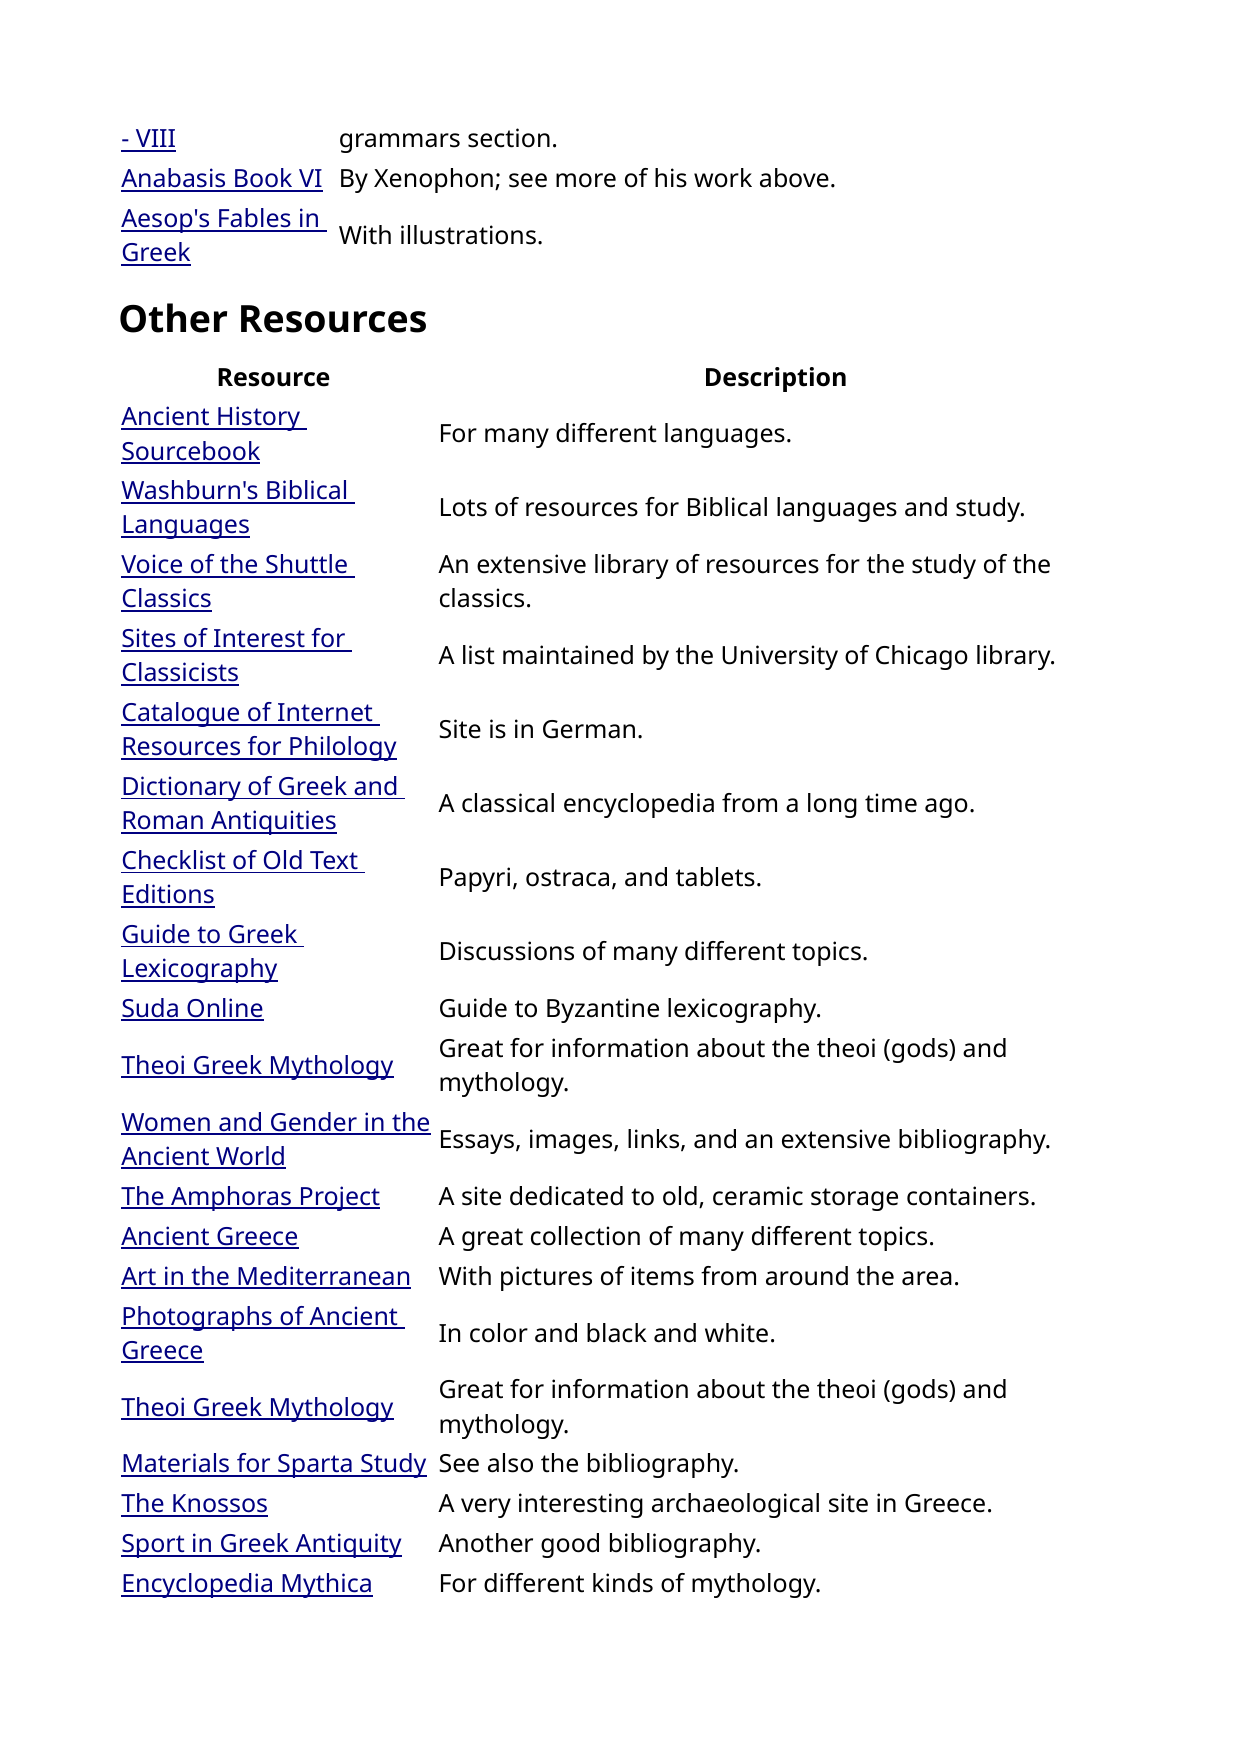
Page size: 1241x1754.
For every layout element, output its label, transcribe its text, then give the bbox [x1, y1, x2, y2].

table_cell Theoi Greek Mythology [118, 1028, 435, 1102]
table_cell Dictionary of Greek and Roman Antiquities [118, 766, 435, 840]
table_cell Washburn's Biblical Languages [118, 470, 435, 544]
table_cell Materials for Sparta Study [118, 1443, 435, 1483]
table_cell Encyclopedia Mythica [118, 1563, 435, 1603]
table_cell With illustrations. [336, 198, 1122, 272]
table_cell Site is in German. [435, 692, 1122, 766]
table_cell For many different languages. [435, 396, 1122, 470]
table_cell Essays, images, links, and an extensive bibliography. [435, 1102, 1122, 1176]
table_header Description [435, 356, 1122, 396]
table_cell Anabasis Book VI [118, 158, 336, 198]
table_cell The Knossos [118, 1483, 435, 1523]
table_cell An extensive library of resources for the study of the classics. [435, 544, 1122, 618]
table_cell Catalogue of Internet Resources for Philology [118, 692, 435, 766]
table_cell Women and Gender in the Ancient World [118, 1102, 435, 1176]
table_cell Discussions of many different topics. [435, 914, 1122, 988]
table_cell See also the bibliography. [435, 1443, 1122, 1483]
table_cell With pictures of items from around the area. [435, 1255, 1122, 1295]
table_cell Sport in Greek Antiquity [118, 1523, 435, 1563]
subtitle Other Resources [118, 293, 1122, 344]
table_cell For different kinds of mythology. [435, 1563, 1122, 1603]
table_cell A very interesting archaeological site in Greece. [435, 1483, 1122, 1523]
table_cell Sites of Interest for Classicists [118, 618, 435, 692]
table_cell Aesop's Fables in Greek [118, 198, 336, 272]
table_cell Papyri, ostraca, and tablets. [435, 840, 1122, 914]
table_cell Voice of the Shuttle Classics [118, 544, 435, 618]
table_cell Another good bibliography. [435, 1523, 1122, 1563]
table_cell Photographs of Ancient Greece [118, 1295, 435, 1369]
table_cell A classical encyclopedia from a long time ago. [435, 766, 1122, 840]
table_cell Ancient History Sourcebook [118, 396, 435, 470]
table_cell Ancient Greece [118, 1216, 435, 1255]
table_cell Art in the Mediterranean [118, 1255, 435, 1295]
table_cell A great collection of many different topics. [435, 1216, 1122, 1255]
table_cell A list maintained by the University of Chicago library. [435, 618, 1122, 692]
table_header Resource [118, 356, 435, 396]
table_cell Checklist of Old Text Editions [118, 840, 435, 914]
table_cell Suda Online [118, 988, 435, 1028]
table_cell Great for information about the theoi (gods) and mythology. [435, 1028, 1122, 1102]
table_cell Lots of resources for Biblical languages and study. [435, 470, 1122, 544]
table_cell Guide to Byzantine lexicography. [435, 988, 1122, 1028]
table_cell In color and black and white. [435, 1295, 1122, 1369]
table_cell By Xenophon; see more of his work above. [336, 158, 1122, 198]
table_cell - VIII [118, 118, 336, 158]
table_cell The Amphoras Project [118, 1176, 435, 1216]
table_cell Great for information about the theoi (gods) and mythology. [435, 1369, 1122, 1443]
table_cell A site dedicated to old, ceramic storage containers. [435, 1176, 1122, 1216]
table_cell Theoi Greek Mythology [118, 1369, 435, 1443]
table_cell Guide to Greek Lexicography [118, 914, 435, 988]
table_cell grammars section. [336, 118, 1122, 158]
